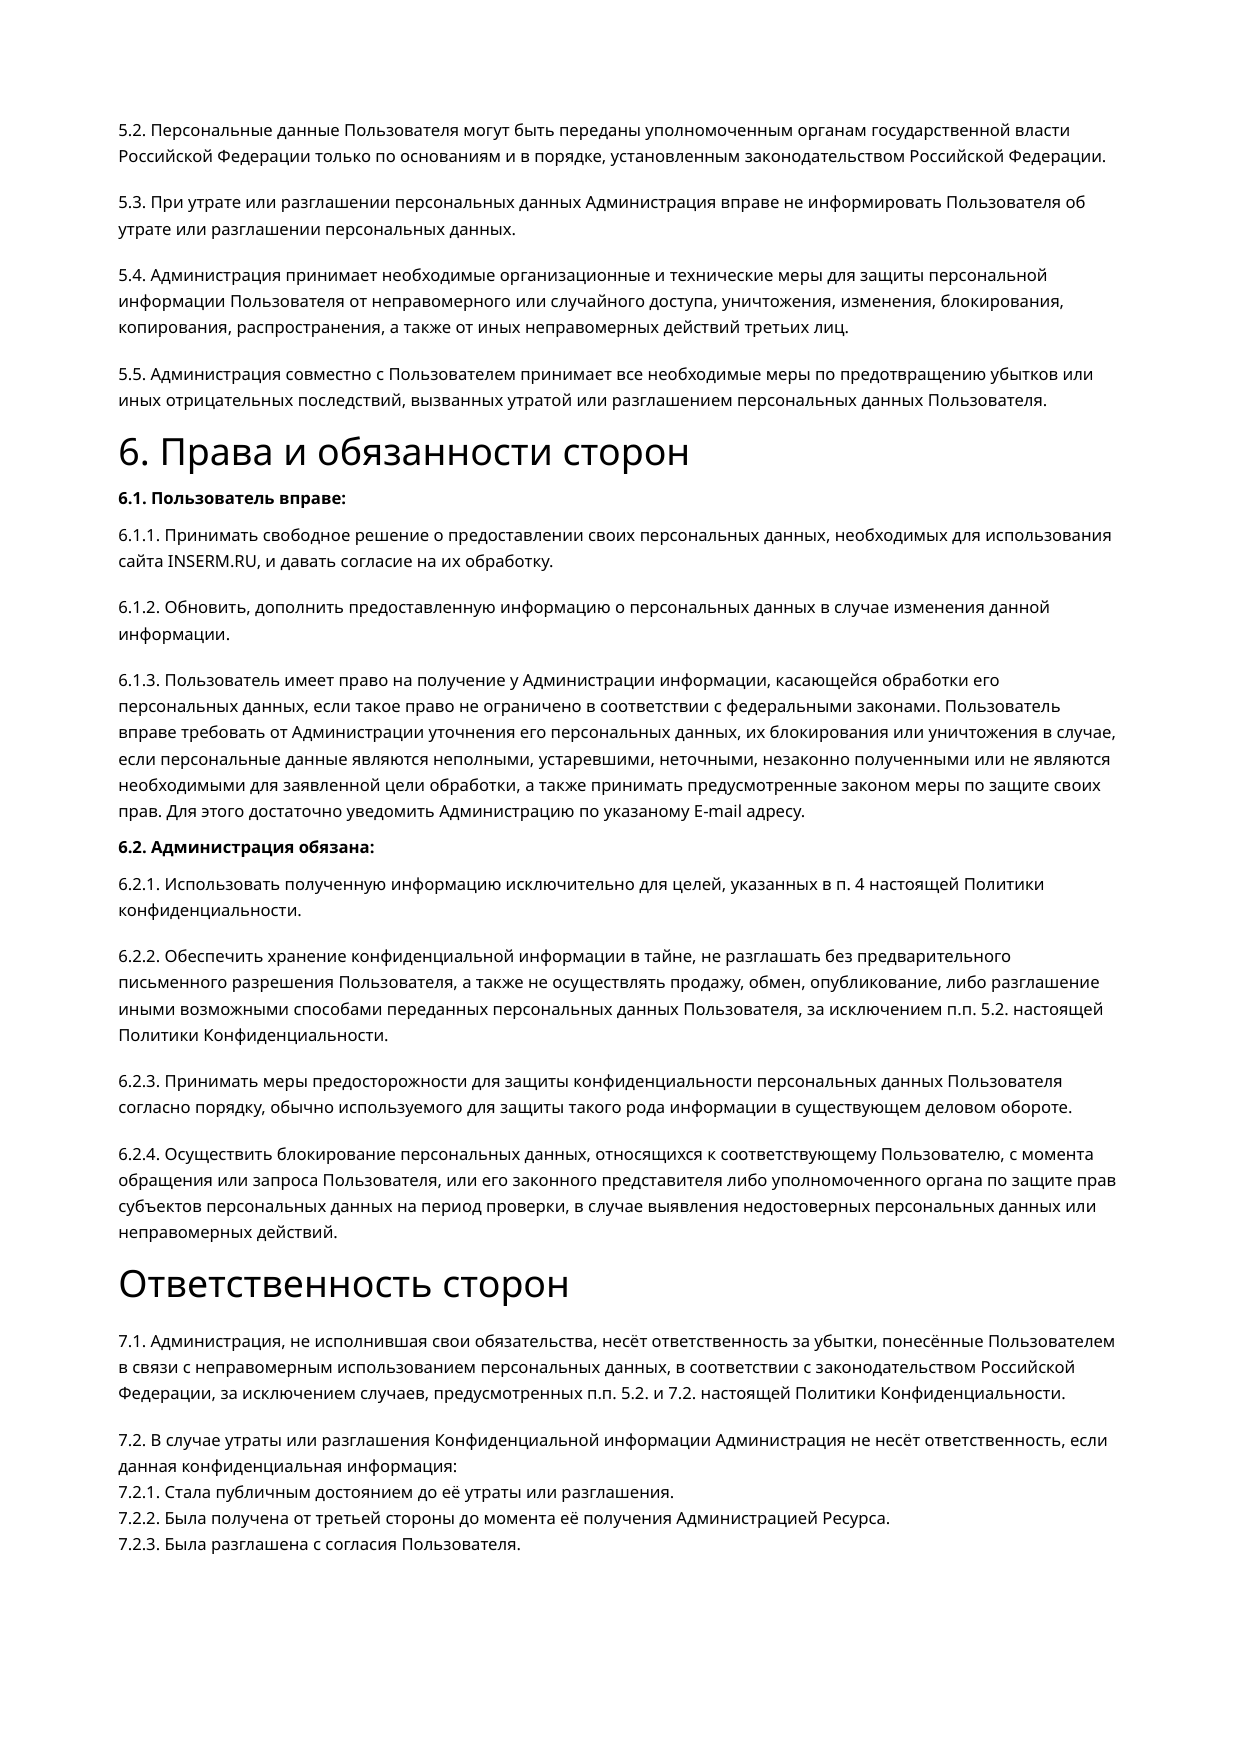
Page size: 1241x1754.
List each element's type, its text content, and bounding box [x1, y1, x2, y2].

text 6.2.3. Принимать меры предосторожности для защиты конфиденциальности персональных данных Пользователя согласно порядку, обычно используемого для защиты такого рода информации в существующем деловом обороте. [118, 1070, 1122, 1119]
text 6.1.1. Принимать свободное решение о предоставлении своих персональных данных, необходимых для использования сайта INSERM.RU, и давать согласие на их обработку. [118, 523, 1122, 572]
text 6.2.1. Использовать полученную информацию исключительно для целей, указанных в п. 4 настоящей Политики конфиденциальности. [118, 872, 1122, 921]
text 6.1.3. Пользователь имеет право на получение у Администрации информации, касающейся обработки его персональных данных, если такое право не ограничено в соответствии с федеральными законами. Пользователь вправе требовать от Администрации уточнения его персональных данных, их блокирования или уничтожения в случае, если персональные данные являются неполными, устаревшими, неточными, незаконно полученными или не являются необходимыми для заявленной цели обработки, а также принимать предусмотренные законом меры по защите своих прав. Для этого достаточно уведомить Администрацию по указаному E-mail адресу. [118, 669, 1122, 822]
text 5.5. Администрация совместно с Пользователем принимает все необходимые меры по предотвращению убытков или иных отрицательных последствий, вызванных утратой или разглашением персональных данных Пользователя. [118, 363, 1122, 412]
text 6.1.2. Обновить, дополнить предоставленную информацию о персональных данных в случае изменения данной информации. [118, 596, 1122, 645]
text 5.3. При утрате или разглашении персональных данных Администрация вправе не информировать Пользователя об утрате или разглашении персональных данных. [118, 191, 1122, 240]
text 6.1. Пользователь вправе: [118, 487, 1122, 509]
text 6.2.4. Осуществить блокирование персональных данных, относящихся к соответствующему Пользователю, с момента обращения или запроса Пользователя, или его законного представителя либо уполномоченного органа по защите прав субъектов персональных данных на период проверки, в случае выявления недостоверных персональных данных или неправомерных действий. [118, 1143, 1122, 1244]
subtitle 6. Права и обязанности сторон [118, 425, 1122, 476]
text 6.2. Администрация обязана: [118, 836, 1122, 858]
text 7.2. В случае утраты или разглашения Конфиденциальной информации Администрация не несёт ответственность, если данная конфиденциальная информация: 7.2.1. Стала публичным достоянием до её утраты или разглашения. 7.2.2. Была получена от третьей стороны до момента её получения Администрацией Ресурса. 7.2.3. Была разглашена с согласия Пользователя. [118, 1428, 1122, 1555]
text 5.2. Персональные данные Пользователя могут быть переданы уполномоченным органам государственной власти Российской Федерации только по основаниям и в порядке, установленным законодательством Российской Федерации. [118, 118, 1122, 167]
text 6.2.2. Обеспечить хранение конфиденциальной информации в тайне, не разглашать без предварительного письменного разрешения Пользователя, а также не осуществлять продажу, обмен, опубликование, либо разглашение иными возможными способами переданных персональных данных Пользователя, за исключением п.п. 5.2. настоящей Политики Конфиденциальности. [118, 945, 1122, 1046]
text 7.1. Администрация, не исполнившая свои обязательства, несёт ответственность за убытки, понесённые Пользователем в связи с неправомерным использованием персональных данных, в соответствии с законодательством Российской Федерации, за исключением случаев, предусмотренных п.п. 5.2. и 7.2. настоящей Политики Конфиденциальности. [118, 1329, 1122, 1404]
text 5.4. Администрация принимает необходимые организационные и технические меры для защиты персональной информации Пользователя от неправомерного или случайного доступа, уничтожения, изменения, блокирования, копирования, распространения, а также от иных неправомерных действий третьих лиц. [118, 264, 1122, 339]
subtitle Ответственность сторон [118, 1257, 1122, 1308]
